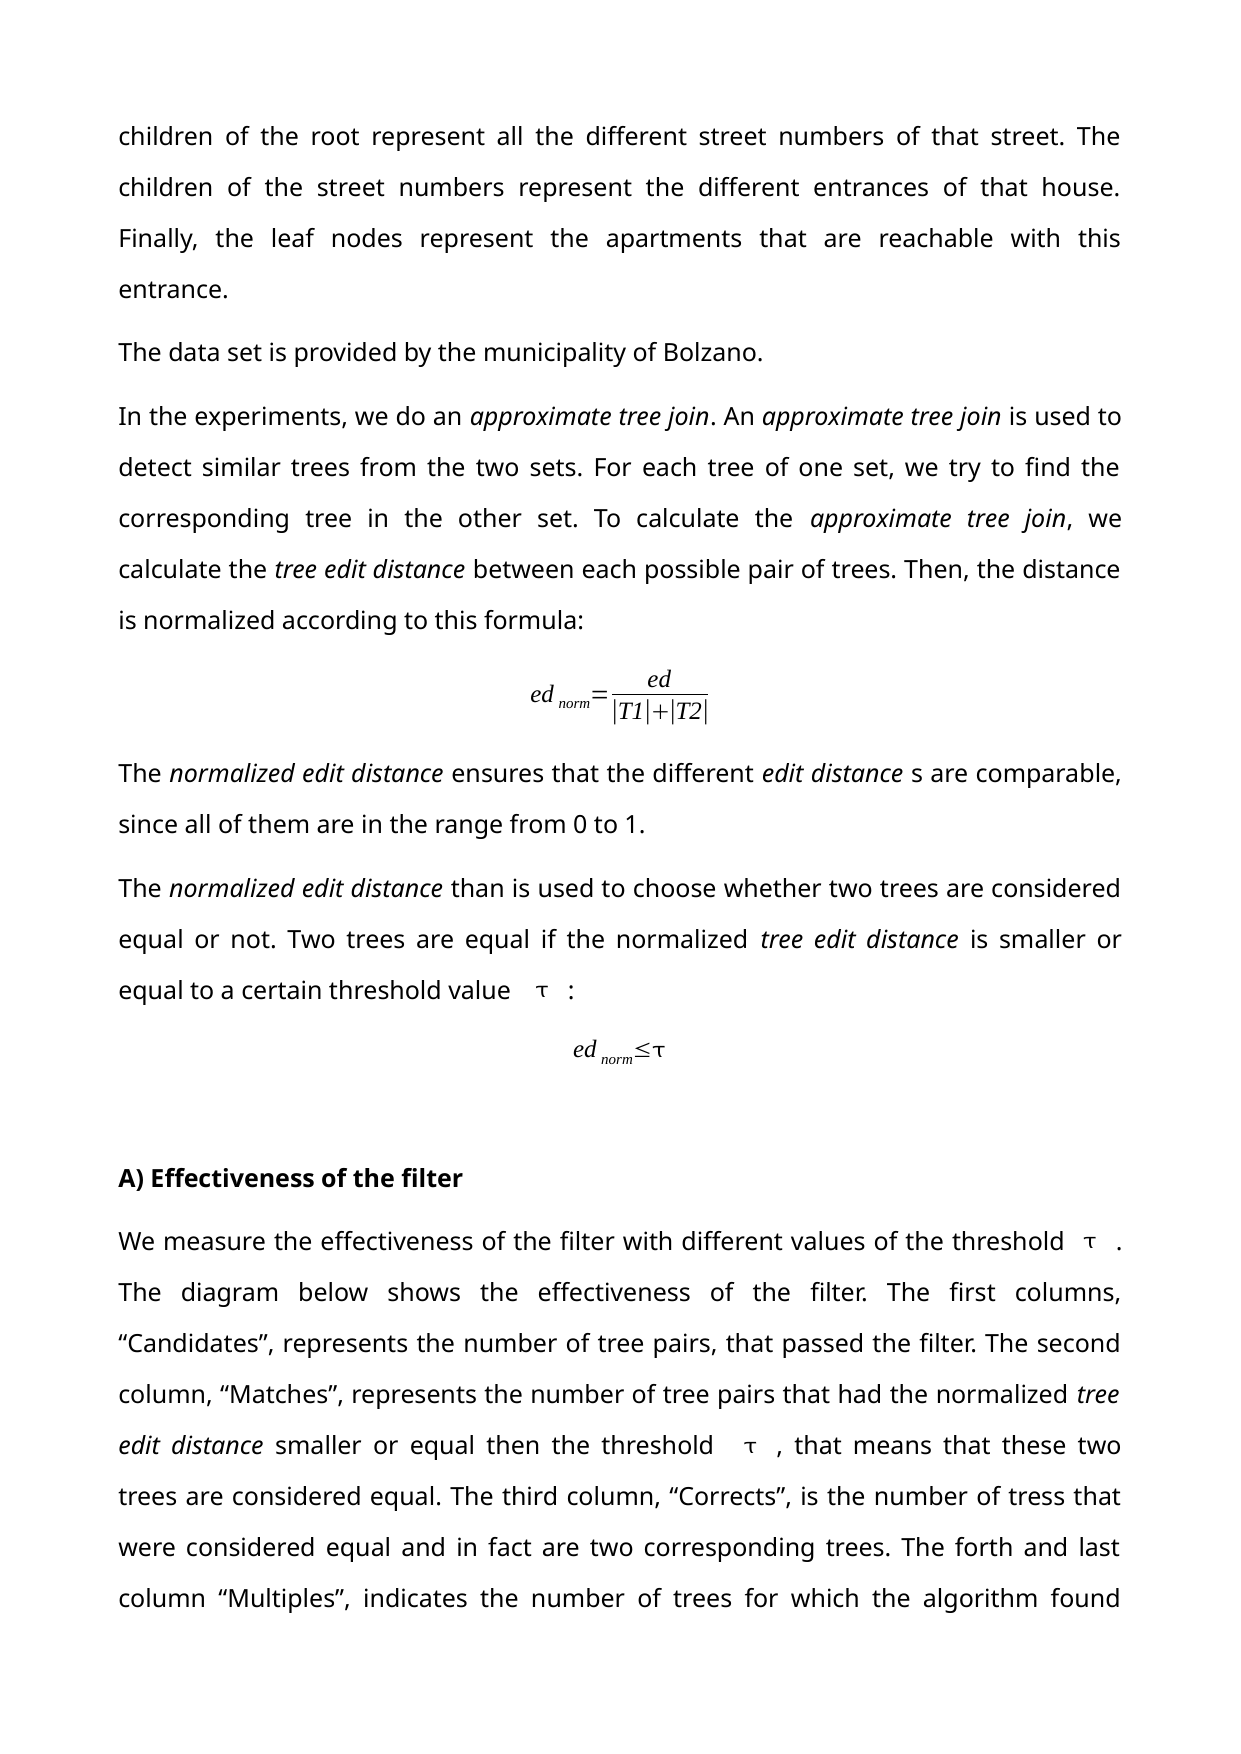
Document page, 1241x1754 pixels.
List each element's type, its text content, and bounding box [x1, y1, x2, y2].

text A) Effectiveness of the filter [118, 1160, 1122, 1194]
text We measure the effectiveness of the filter with different values of the threshold. The diagram below shows the effectiveness of the filter. The first columns, “Candidates”, represents the number of tree pairs, that passed the filter. The second column, “Matches”, represents the number of tree pairs that had the normalized tree edit distance smaller or equal then the threshold , that means that these two trees are considered equal. The third column, “Corrects”, is the number of tress that were considered equal and in fact are two corresponding trees. The forth and last column “Multiples”, indicates the number of trees for which the algorithm found [118, 1224, 1122, 1615]
text In the experiments, we do an approximate tree join. An approximate tree join is used to detect similar trees from the two sets. For each tree of one set, we try to find the corresponding tree in the other set. To calculate the approximate tree join, we calculate the tree edit distance between each possible pair of trees. Then, the distance is normalized according to this formula: [118, 398, 1122, 637]
text children of the root represent all the different street numbers of that street. The children of the street numbers represent the different entrances of that house. Finally, the leaf nodes represent the apartments that are reachable with this entrance. [118, 118, 1122, 305]
text The normalized edit distance than is used to choose whether two trees are considered equal or not. Two trees are equal if the normalized tree edit distance is smaller or equal to a certain threshold value : [118, 870, 1122, 1006]
text The data set is provided by the municipality of Bolzano. [118, 335, 1122, 369]
text The normalized edit distance ensures that the different edit distance s are comparable, since all of them are in the range from 0 to 1. [118, 756, 1122, 841]
